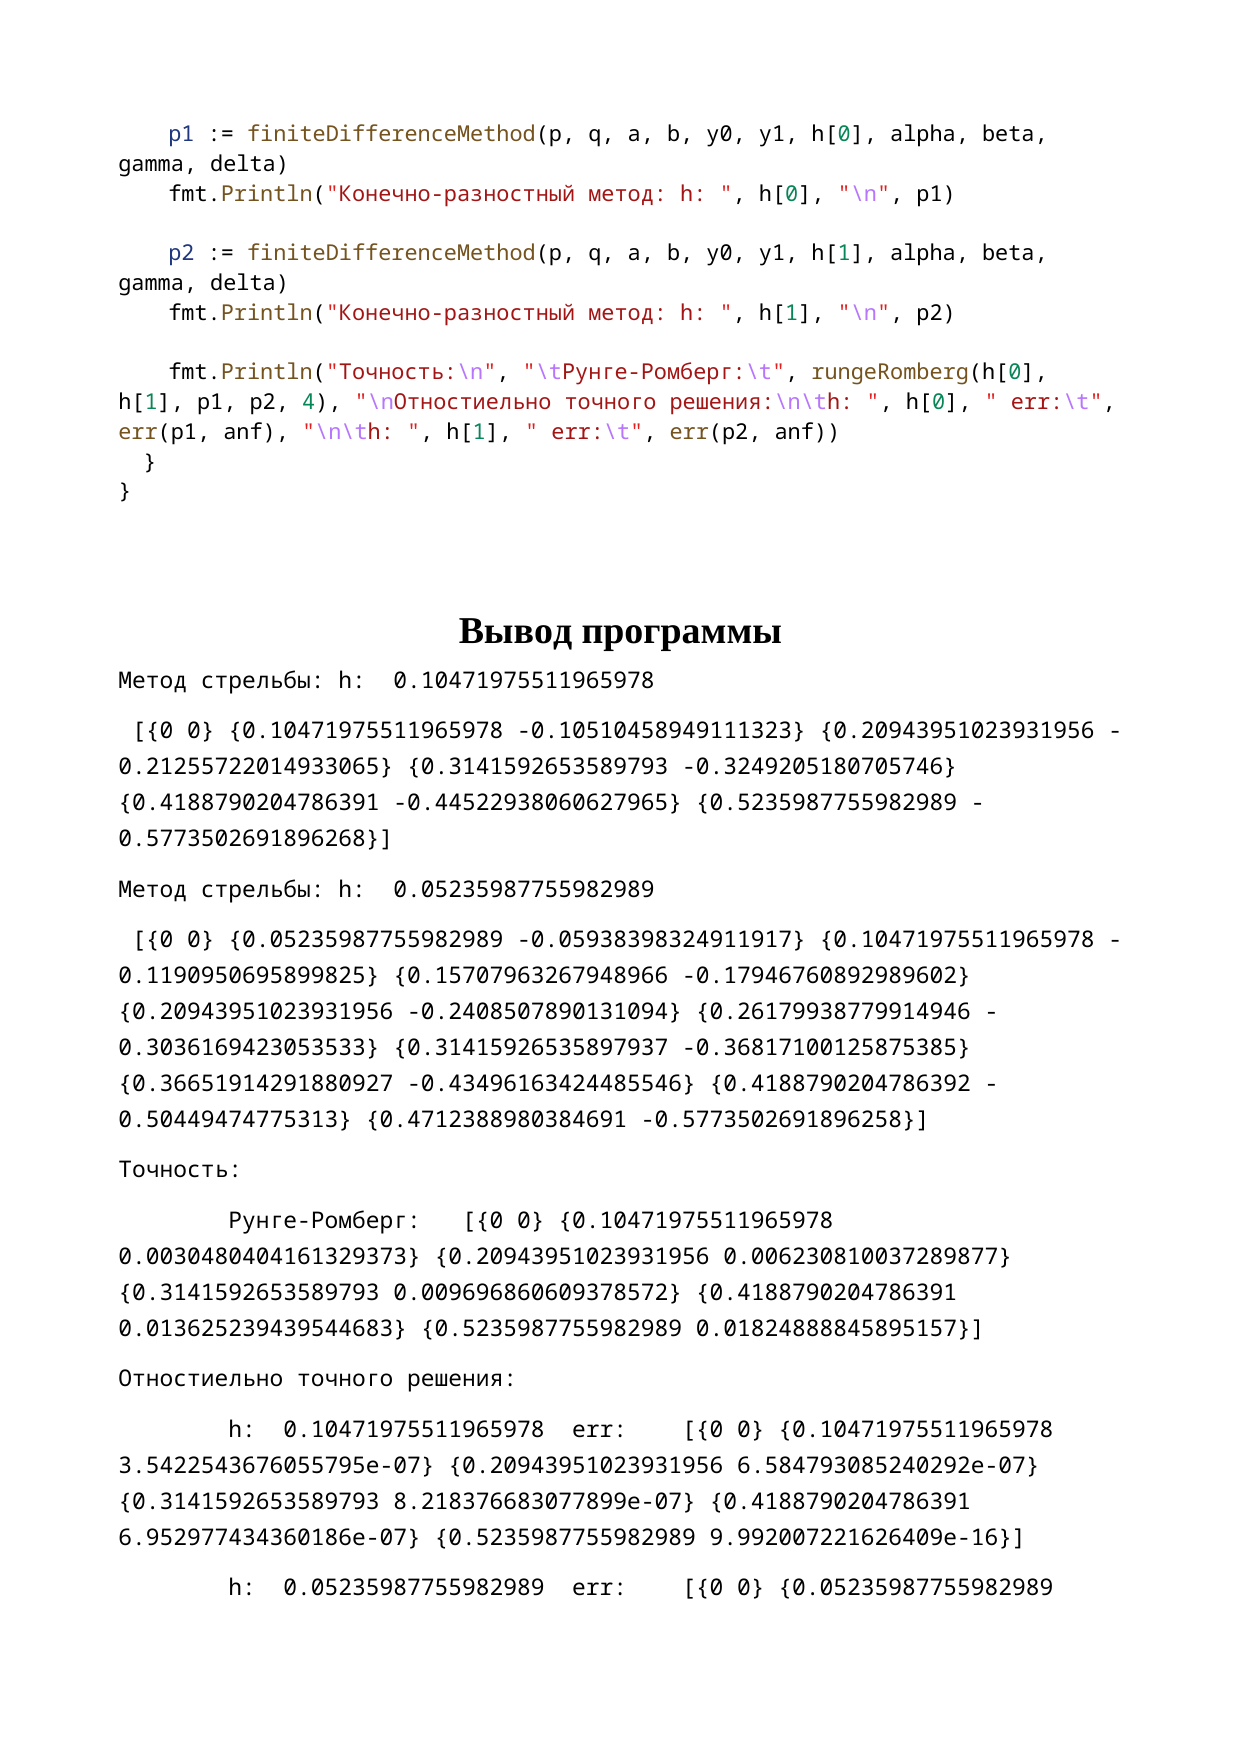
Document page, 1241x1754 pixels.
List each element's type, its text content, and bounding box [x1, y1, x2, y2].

subtitle Вывод программы [118, 608, 1122, 651]
text fmt.Println("Конечно-разностный метод: h: ", h[0], "\n", p1) [118, 178, 1122, 207]
text Метод стрельбы: h: 0.10471975511965978 [118, 664, 1122, 695]
text } [118, 446, 1122, 475]
text p1 := finiteDifferenceMethod(p, q, a, b, y0, y1, h[0], alpha, beta, gamma, delta) [118, 118, 1122, 178]
text } [118, 475, 1122, 505]
text [{0 0} {0.10471975511965978 -0.10510458949111323} {0.20943951023931956 -0.21255722014933065} {0.3141592653589793 -0.3249205180705746} {0.4188790204786391 -0.44522938060627965} {0.5235987755982989 -0.5773502691896268}] [118, 714, 1122, 853]
text h: 0.05235987755982989 err: [{0 0} {0.05235987755982989 [118, 1571, 1122, 1602]
text Метод стрельбы: h: 0.05235987755982989 [118, 873, 1122, 904]
text fmt.Println("Конечно-разностный метод: h: ", h[1], "\n", p2) [118, 297, 1122, 327]
text fmt.Println("Точность:\n", "\tРунге-Ромберг:\t", rungeRomberg(h[0], h[1], p1, p2, 4), "\nОтностиельно точного решения:\n\th: ", h[0], " err:\t", err(p1, anf), "\n\th: ", h[1], " err:\t", err(p2, anf)) [118, 356, 1122, 446]
text Отностиельно точного решения: [118, 1362, 1122, 1393]
text Рунге-Ромберг: [{0 0} {0.10471975511965978 0.0030480404161329373} {0.20943951023931956 0.006230810037289877} {0.3141592653589793 0.009696860609378572} {0.4188790204786391 0.013625239439544683} {0.5235987755982989 0.01824888845895157}] [118, 1204, 1122, 1343]
text p2 := finiteDifferenceMethod(p, q, a, b, y0, y1, h[1], alpha, beta, gamma, delta) [118, 237, 1122, 297]
text h: 0.10471975511965978 err: [{0 0} {0.10471975511965978 3.5422543676055795e-07} {0.20943951023931956 6.584793085240292e-07} {0.3141592653589793 8.218376683077899e-07} {0.4188790204786391 6.952977434360186e-07} {0.5235987755982989 9.992007221626409e-16}] [118, 1413, 1122, 1552]
text [{0 0} {0.05235987755982989 -0.05938398324911917} {0.10471975511965978 -0.1190950695899825} {0.15707963267948966 -0.17946760892989602} {0.20943951023931956 -0.2408507890131094} {0.26179938779914946 -0.3036169423053533} {0.31415926535897937 -0.36817100125875385} {0.36651914291880927 -0.43496163424485546} {0.4188790204786392 -0.50449474775313} {0.4712388980384691 -0.5773502691896258}] [118, 923, 1122, 1134]
text Точность: [118, 1153, 1122, 1184]
